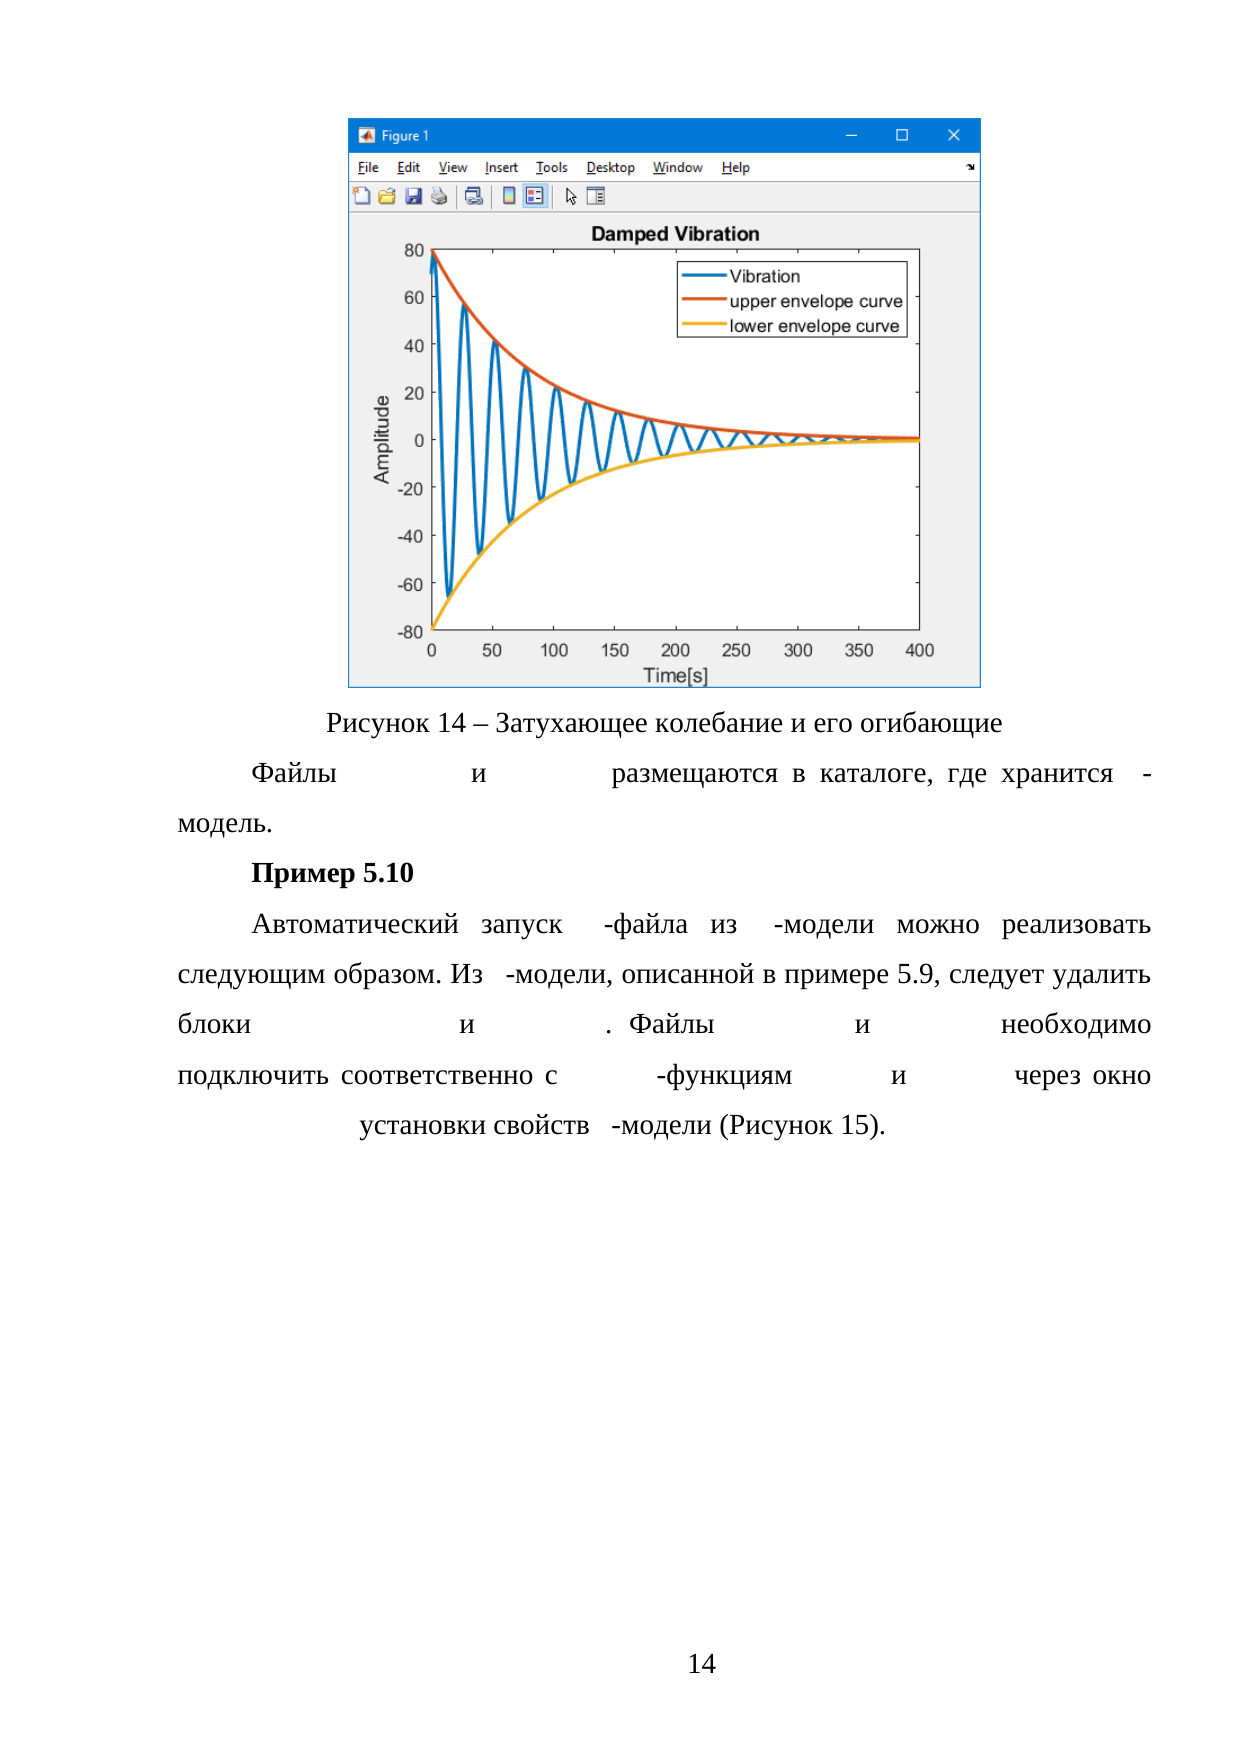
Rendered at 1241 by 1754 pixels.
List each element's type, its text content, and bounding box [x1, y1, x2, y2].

subtitle Пример 5.10 [177, 856, 1152, 889]
text Автоматический запуск -файла из -модели можно реализовать следующим образом. Из -модели, описанной в примере 5.9, следует удалить блоки и . Файлы и необходимо подключить соответственно с -функциям и через окно установки свойств -модели (рисунок 15). [177, 906, 1152, 1141]
text Файлы и размещаются в каталоге, где хранится -модель. [177, 755, 1152, 839]
picture [348, 118, 981, 688]
text Рисунок 14 – Затухающее колебание и его огибающие [177, 705, 1152, 738]
